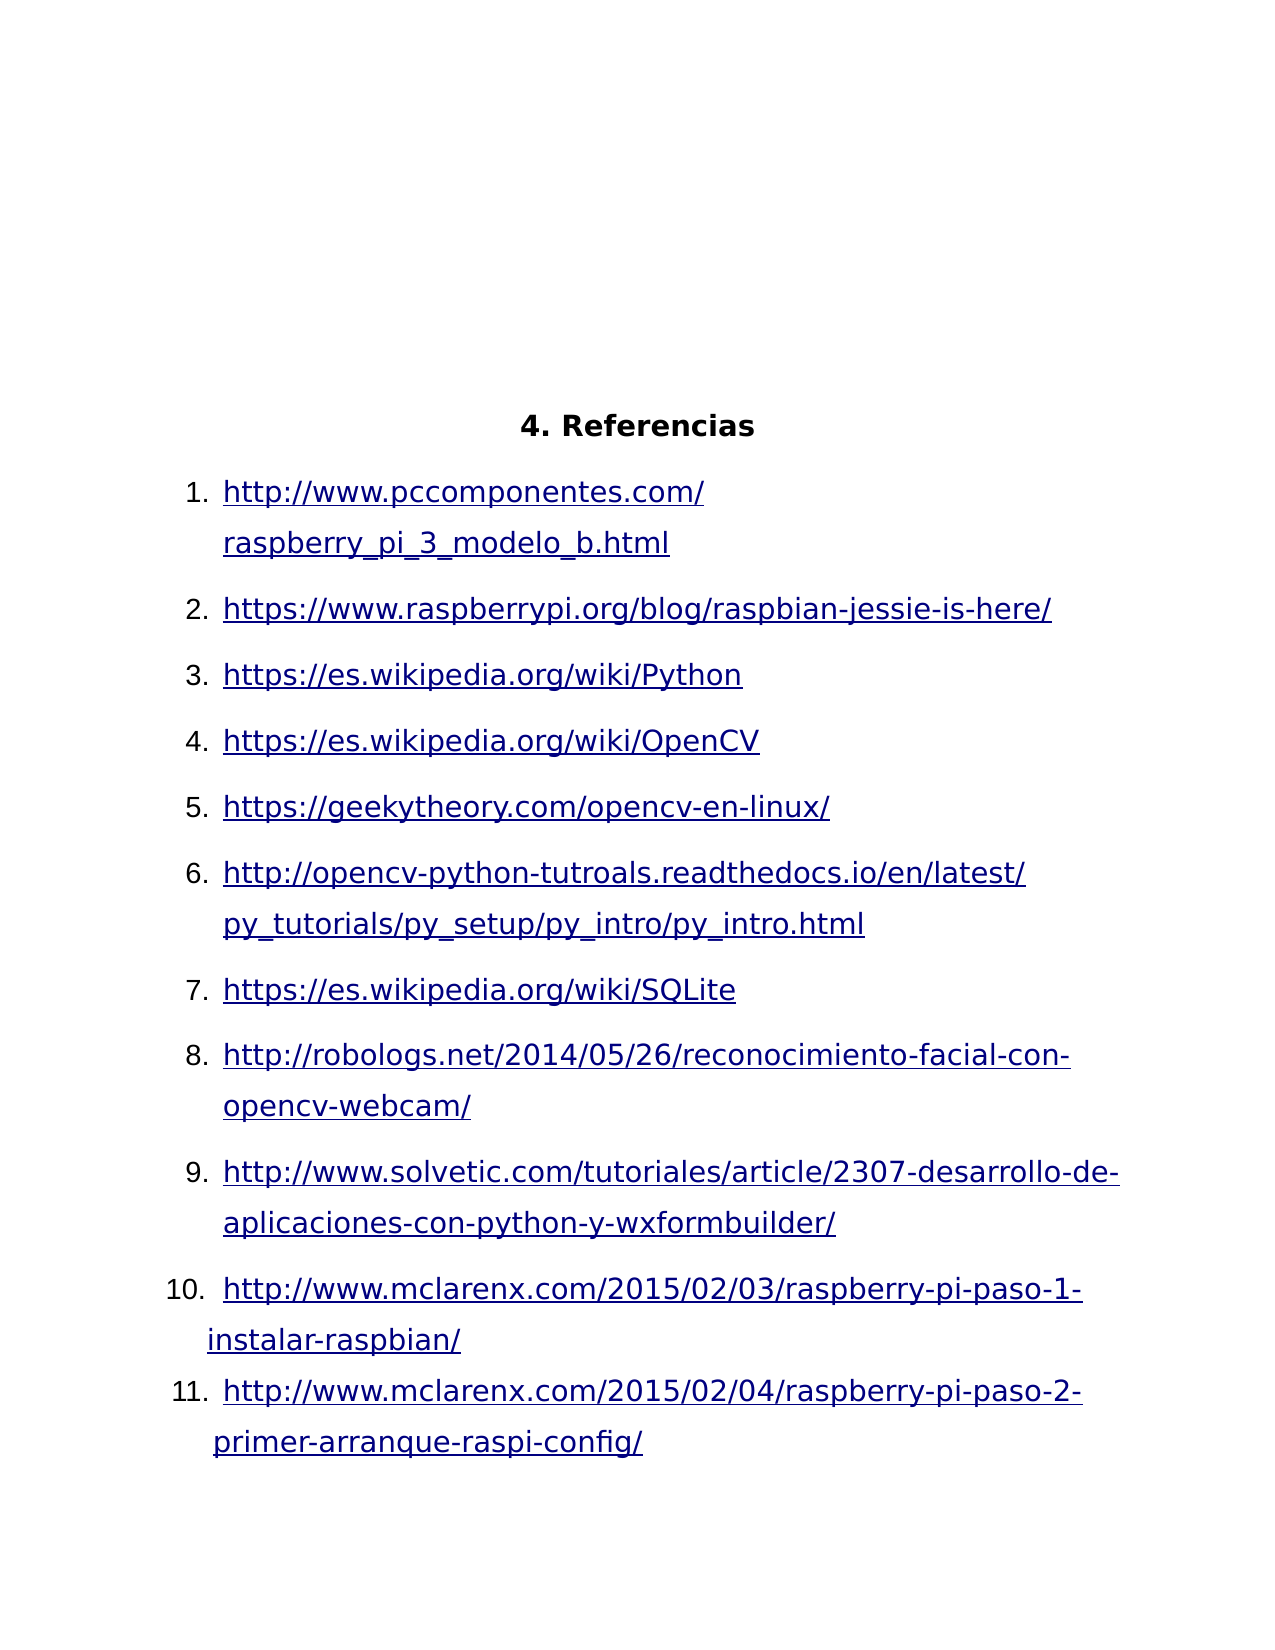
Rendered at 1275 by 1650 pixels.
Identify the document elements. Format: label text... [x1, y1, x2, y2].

list http://www.solvetic.com/tutoriales/article/2307-desarrollo-de-aplicaciones-con-python-y-wxformbuilder/ [185, 1155, 1127, 1240]
list http://opencv-python-tutroals.readthedocs.io/en/latest/py_tutorials/py_setup/py_intro/py_intro.html [185, 856, 1127, 941]
list http://www.pccomponentes.com/raspberry_pi_3_modelo_b.html [185, 475, 1127, 560]
list https://es.wikipedia.org/wiki/SQLite [185, 972, 1127, 1007]
list https://es.wikipedia.org/wiki/Python [185, 658, 1127, 692]
list http://www.mclarenx.com/2015/02/03/raspberry-pi-paso-1-instalar-raspbian/ [165, 1272, 1127, 1357]
list https://www.raspberrypi.org/blog/raspbian-jessie-is-here/ [185, 592, 1127, 626]
list https://es.wikipedia.org/wiki/OpenCV [185, 724, 1127, 758]
list https://geekytheory.com/opencv-en-linux/ [185, 790, 1127, 824]
list http://robologs.net/2014/05/26/reconocimiento-facial-con-opencv-webcam/ [185, 1038, 1127, 1124]
list http://www.mclarenx.com/2015/02/04/raspberry-pi-paso-2-primer-arranque-raspi-config/ [171, 1374, 1127, 1459]
text 4. Referencias [148, 410, 1127, 444]
